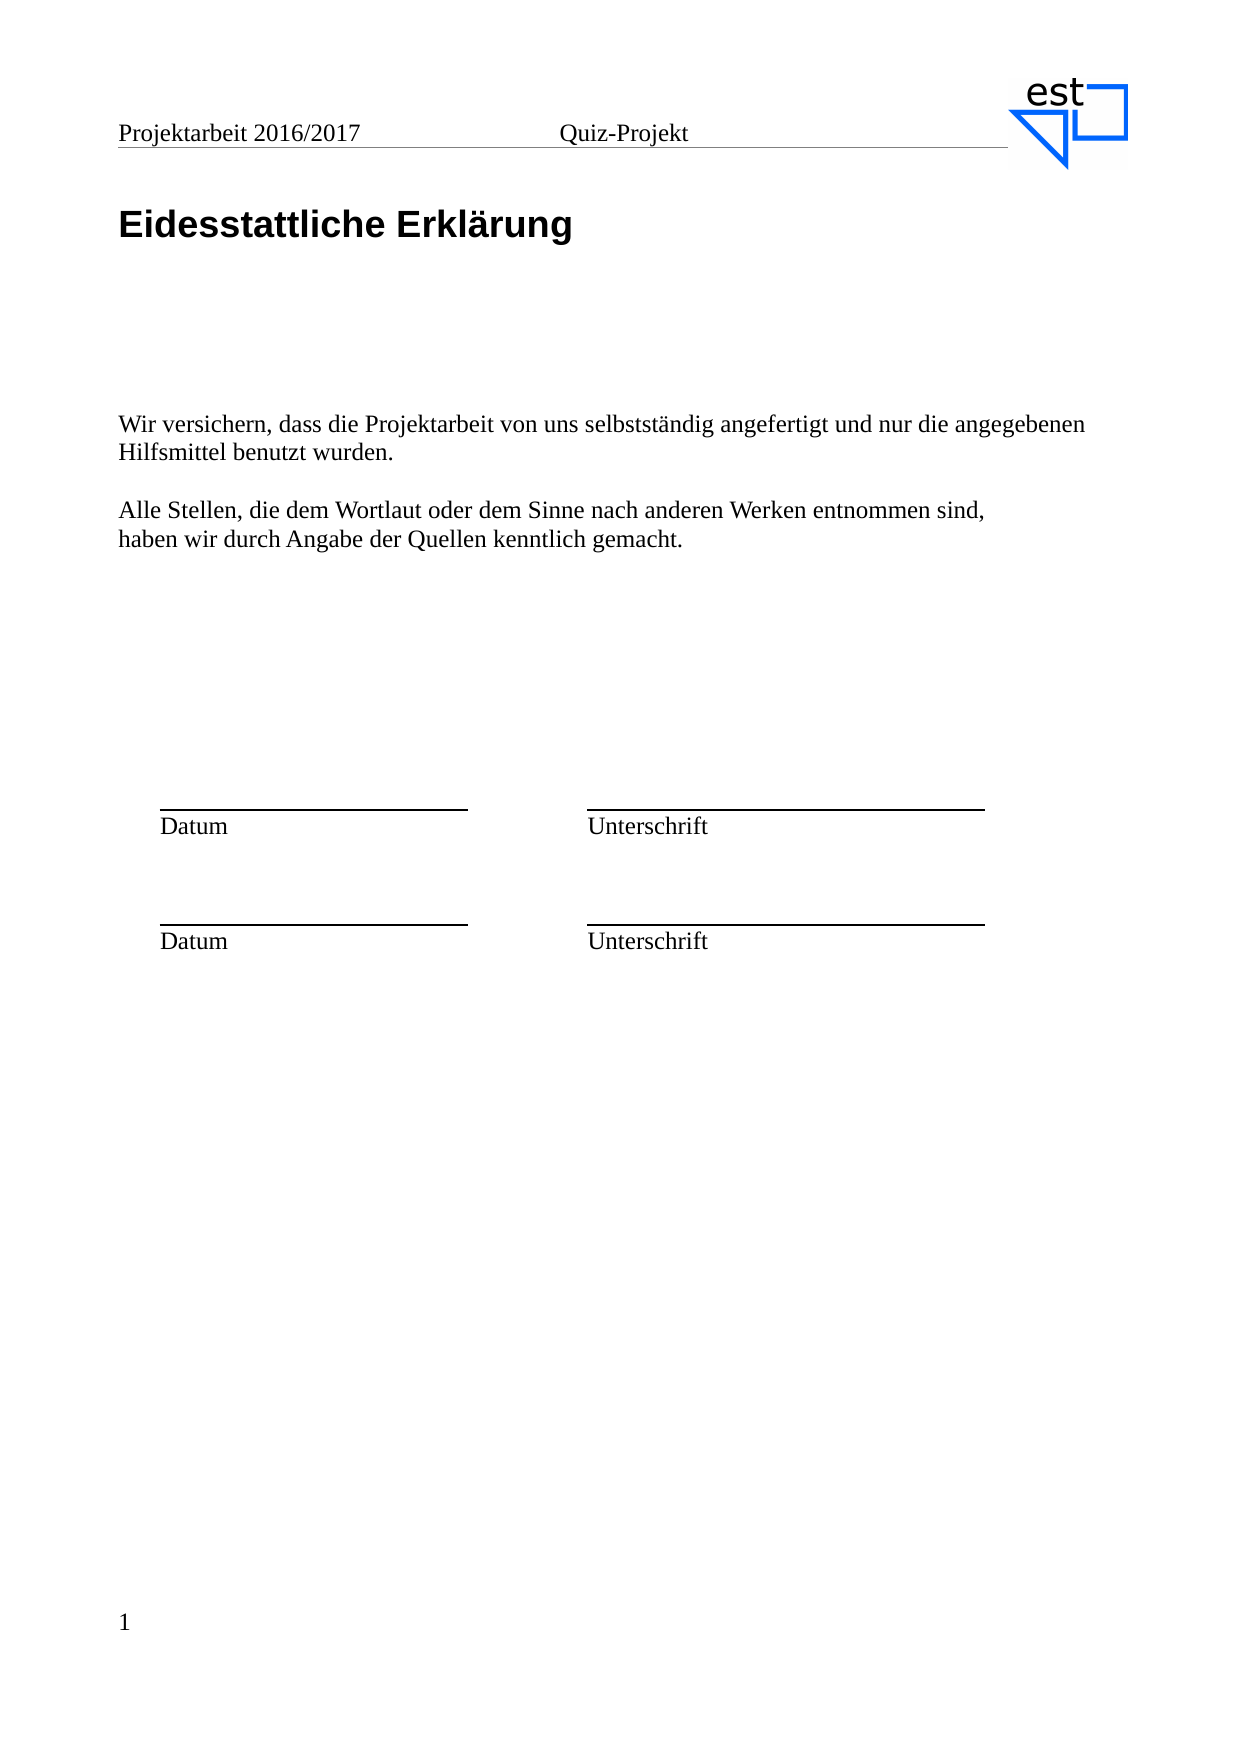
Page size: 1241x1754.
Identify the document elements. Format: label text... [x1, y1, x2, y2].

text Wir versichern, dass die Projektarbeit von uns selbstständig angefertigt und nur die angegebenen Hilfsmittel benutzt wurden. [118, 409, 1122, 466]
text Alle Stellen, die dem Wortlaut oder dem Sinne nach anderen Werken entnommen sind, haben wir durch Angabe der Quellen kenntlich gemacht. [118, 495, 1122, 552]
picture [1008, 78, 1128, 170]
text Datum Unterschrift [118, 811, 1122, 840]
text Datum Unterschrift [118, 926, 1122, 955]
subtitle Eidesstattliche Erklärung [118, 202, 1122, 245]
